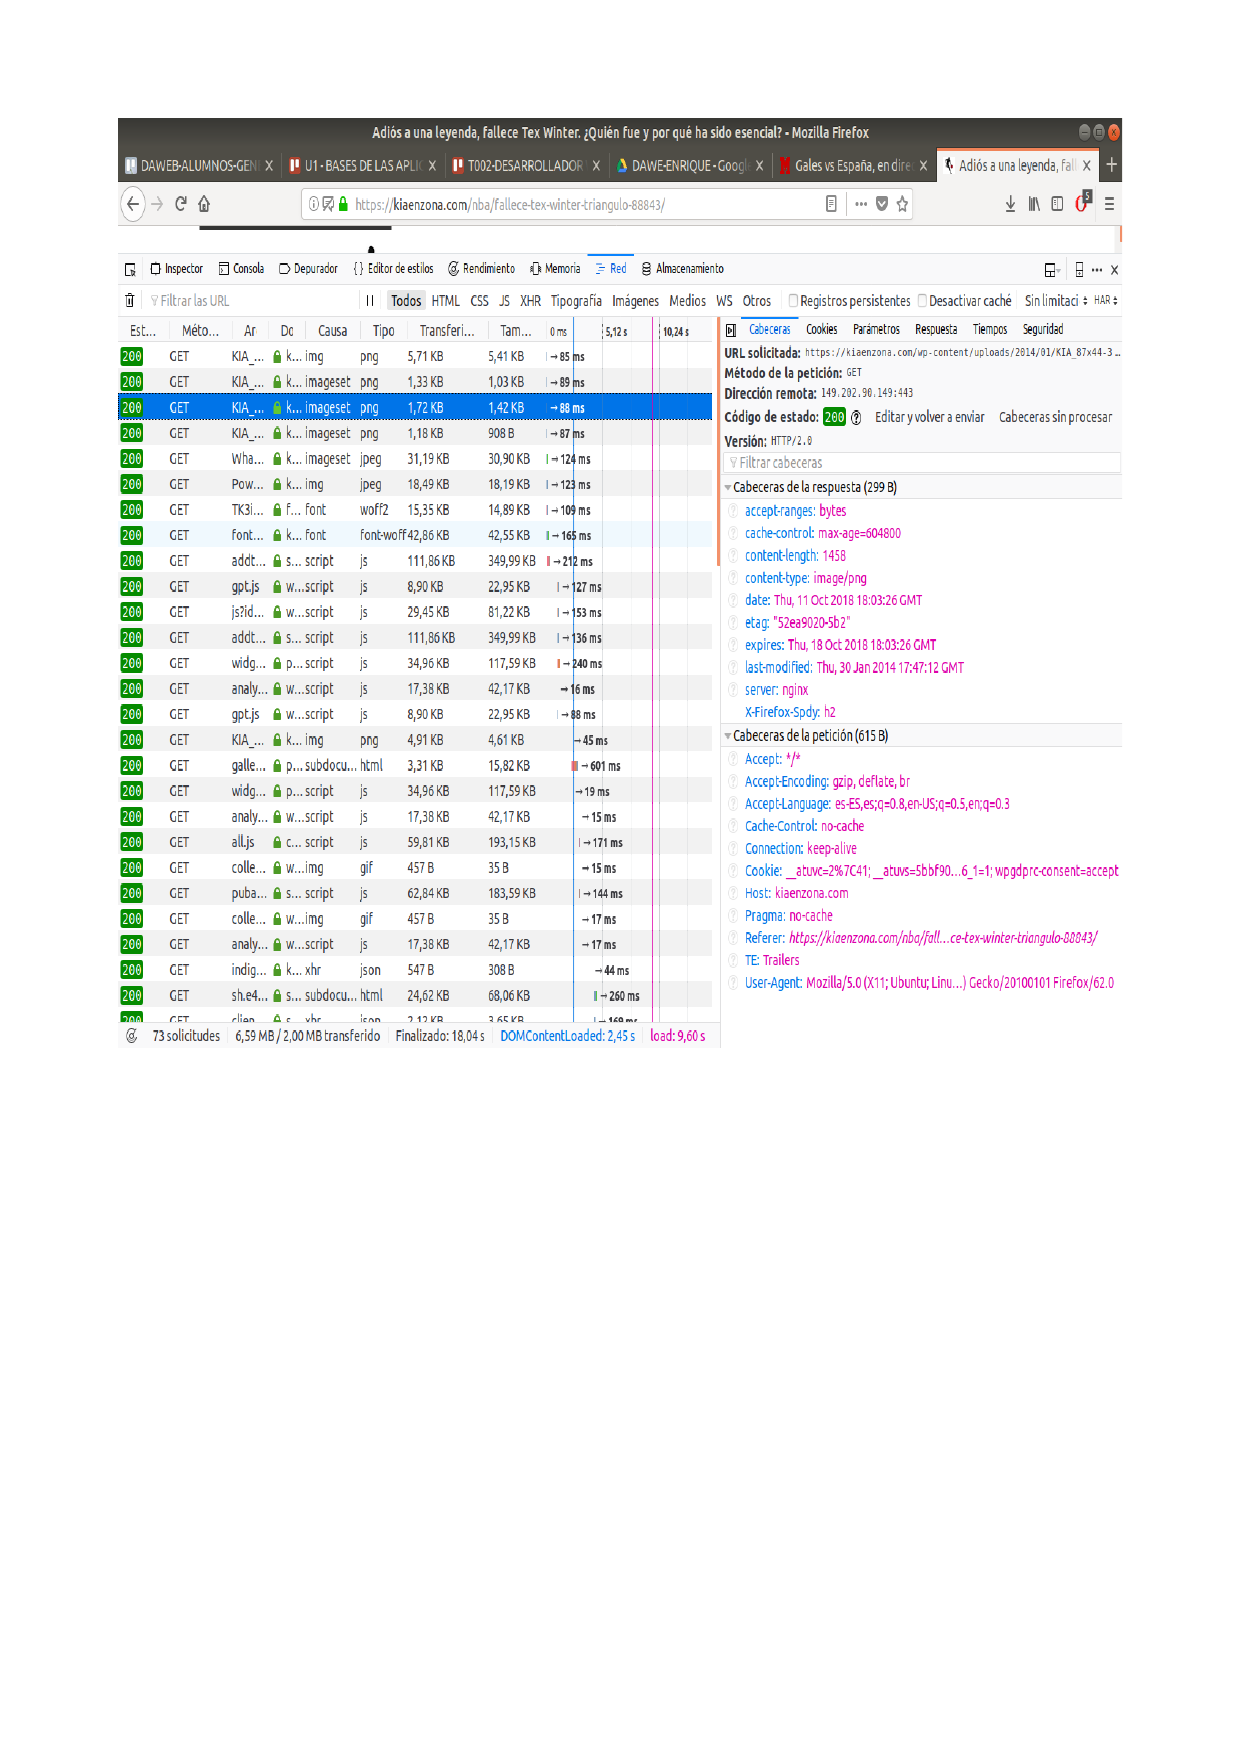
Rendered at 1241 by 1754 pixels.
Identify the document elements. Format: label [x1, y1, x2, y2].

picture [118, 118, 1123, 1048]
